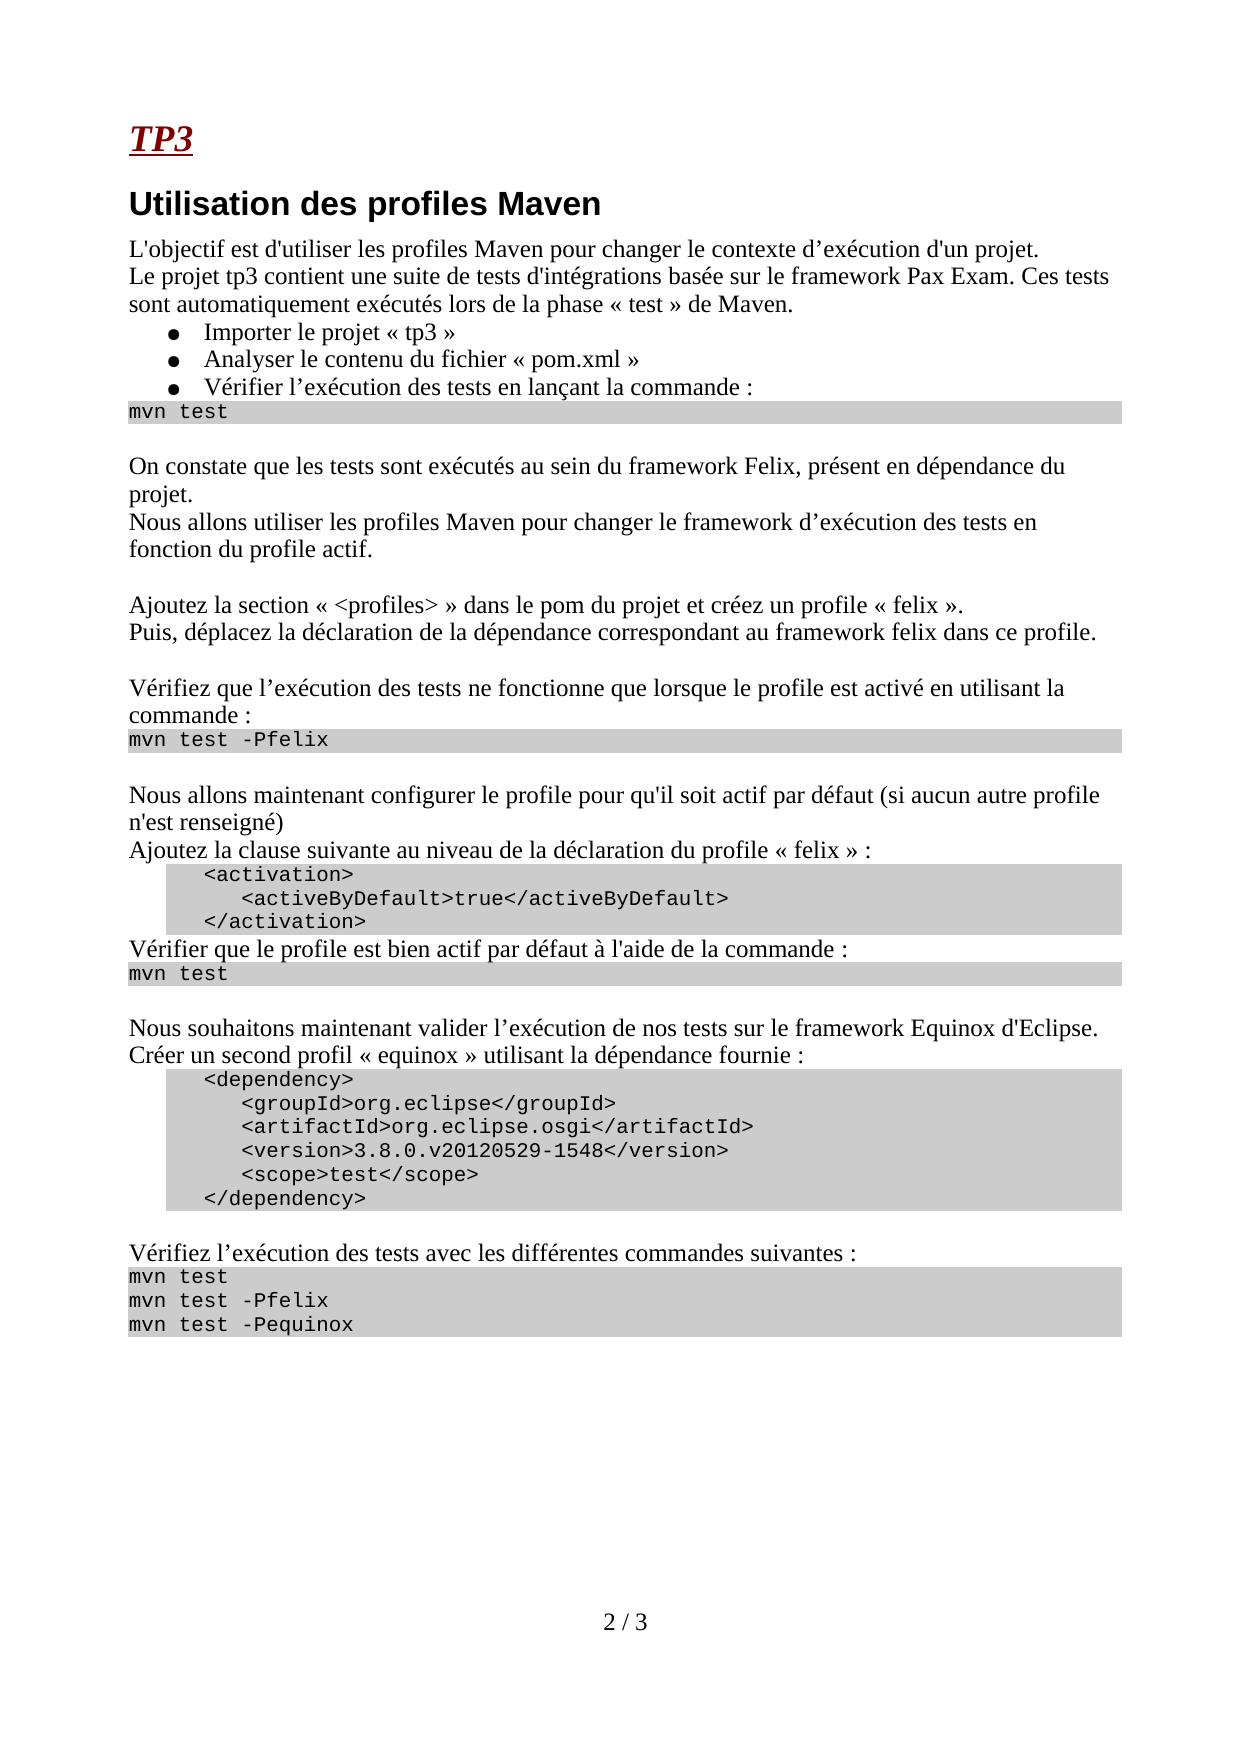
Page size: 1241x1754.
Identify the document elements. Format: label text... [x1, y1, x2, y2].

text Ajoutez la clause suivante au niveau de la déclaration du profile « felix » : [128, 836, 1122, 864]
text Nous allons utiliser les profiles Maven pour changer le framework d’exécution des tests en fonction du profile actif. [128, 508, 1122, 563]
list </activation> [166, 911, 1122, 935]
list <activeByDefault>true</activeByDefault> [166, 887, 1122, 911]
text On constate que les tests sont exécutés au sein du framework Felix, présent en dépendance du projet. [128, 424, 1122, 508]
list <activation> [166, 864, 1122, 887]
text Vérifier que le profile est bien actif par défaut à l'aide de la commande : [128, 935, 1122, 962]
text mvn test [128, 1267, 1122, 1290]
text mvn test -Pfelix [128, 729, 1122, 753]
text Vérifiez que l’exécution des tests ne fonctionne que lorsque le profile est activé en utilisant la commande : [128, 674, 1122, 729]
list Analyser le contenu du fichier « pom.xml » [166, 346, 1122, 373]
text mvn test -Pequinox [128, 1314, 1122, 1337]
text Créer un second profil « equinox » utilisant la dépendance fournie : [128, 1042, 1122, 1069]
list </dependency> [166, 1187, 1122, 1211]
text Vérifiez l’exécution des tests avec les différentes commandes suivantes : [128, 1239, 1122, 1267]
text mvn test [128, 962, 1122, 986]
text TP3 [128, 118, 1122, 160]
list Vérifier l’exécution des tests en lançant la commande : [166, 373, 1122, 401]
text L'objectif est d'utiliser les profiles Maven pour changer le contexte d’exécution d'un projet. [128, 235, 1122, 262]
text mvn test -Pfelix [128, 1290, 1122, 1314]
text mvn test [128, 401, 1122, 424]
subtitle Utilisation des profiles Maven [128, 185, 1122, 222]
list Importer le projet « tp3 » [166, 318, 1122, 346]
list <artifactId>org.eclipse.osgi</artifactId> [166, 1117, 1122, 1140]
text Ajoutez la section « <profiles> » dans le pom du projet et créez un profile « felix ». [128, 591, 1122, 618]
list <version>3.8.0.v20120529-1548</version> <scope>test</scope> [166, 1140, 1122, 1187]
text Puis, déplacez la déclaration de la dépendance correspondant au framework felix dans ce profile. [128, 618, 1122, 646]
text Nous souhaitons maintenant valider l’exécution de nos tests sur le framework Equinox d'Eclipse. [128, 1014, 1122, 1042]
list <dependency> [166, 1069, 1122, 1093]
text Nous allons maintenant configurer le profile pour qu'il soit actif par défaut (si aucun autre profile n'est renseigné) [128, 781, 1122, 836]
list <groupId>org.eclipse</groupId> [166, 1093, 1122, 1117]
text Le projet tp3 contient une suite de tests d'intégrations basée sur le framework Pax Exam. Ces tests sont automatiquement exécutés lors de la phase « test » de Maven. [128, 262, 1122, 318]
